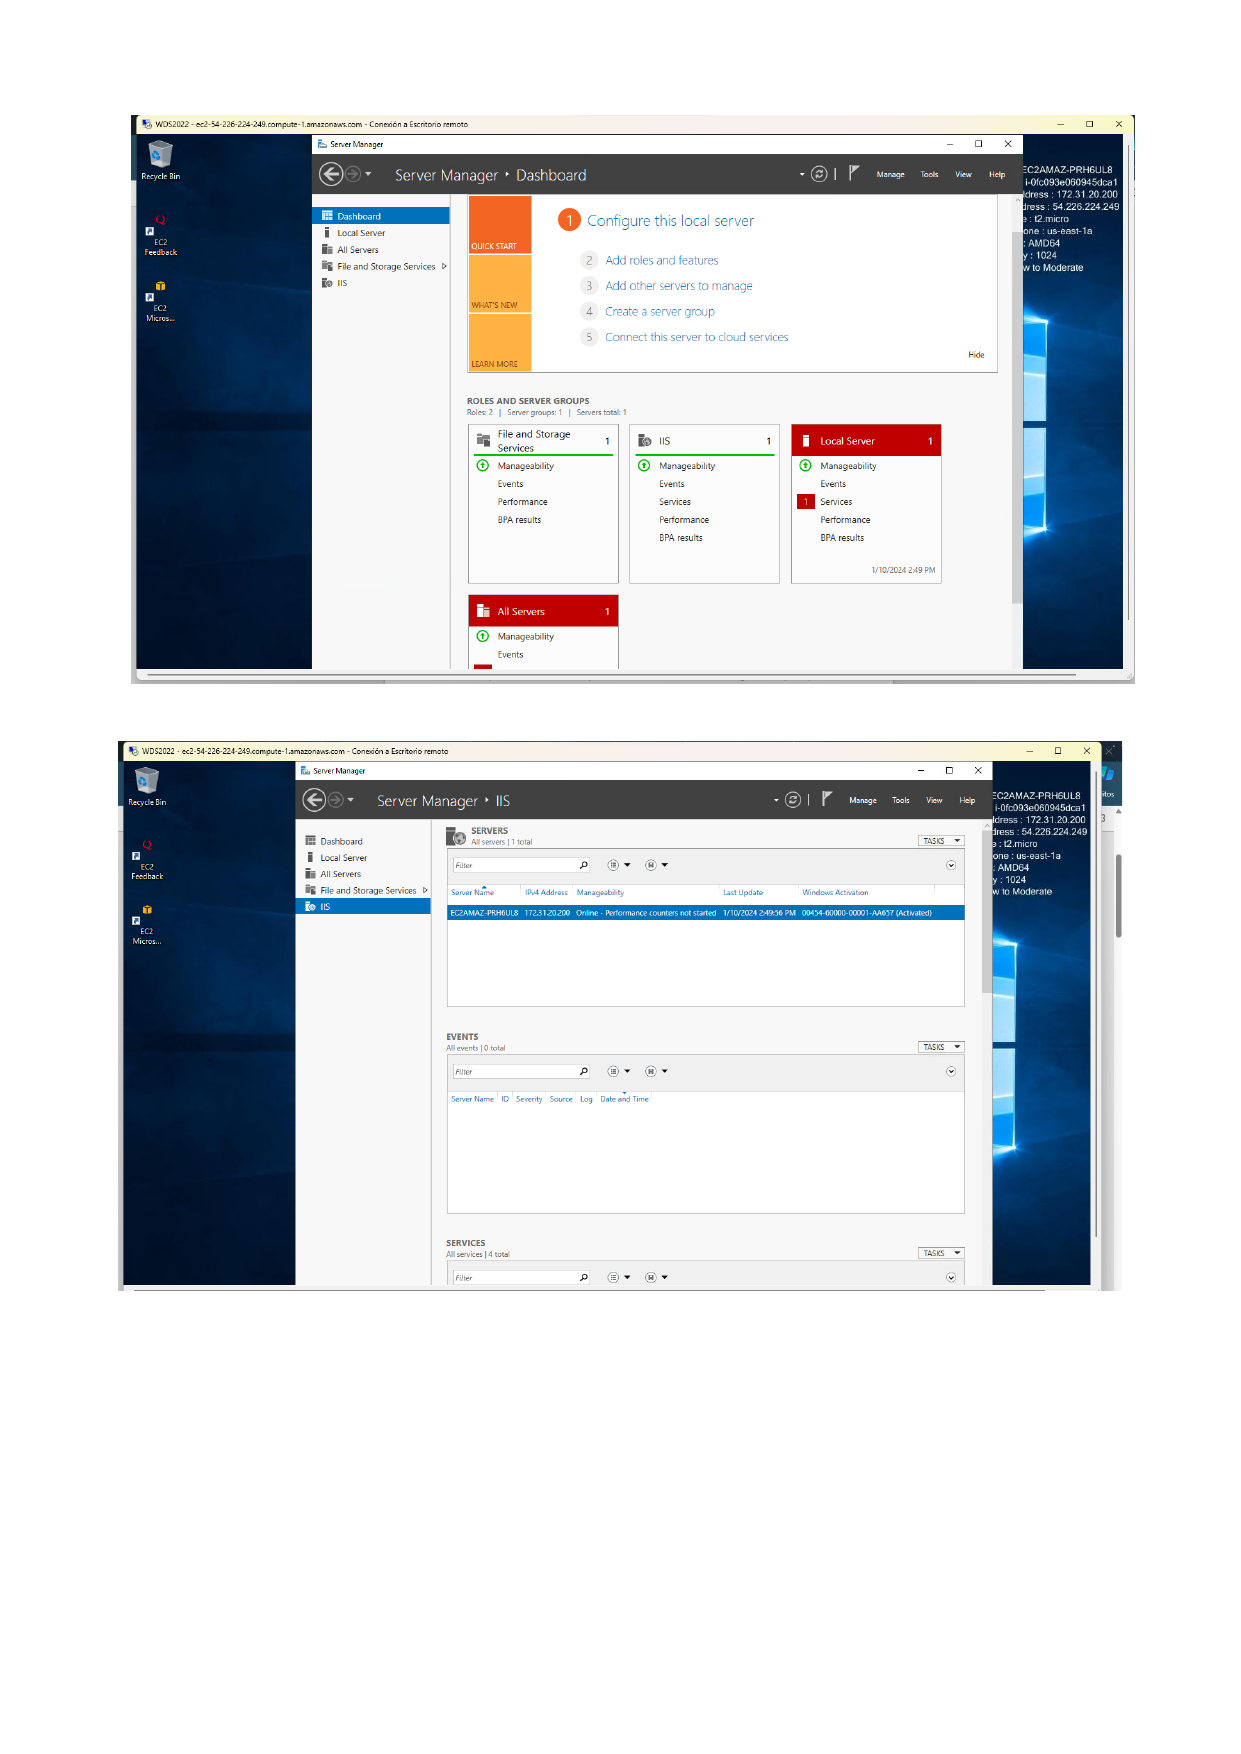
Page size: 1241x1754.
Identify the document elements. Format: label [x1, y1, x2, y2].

picture [131, 115, 1135, 684]
picture [118, 741, 1123, 1291]
